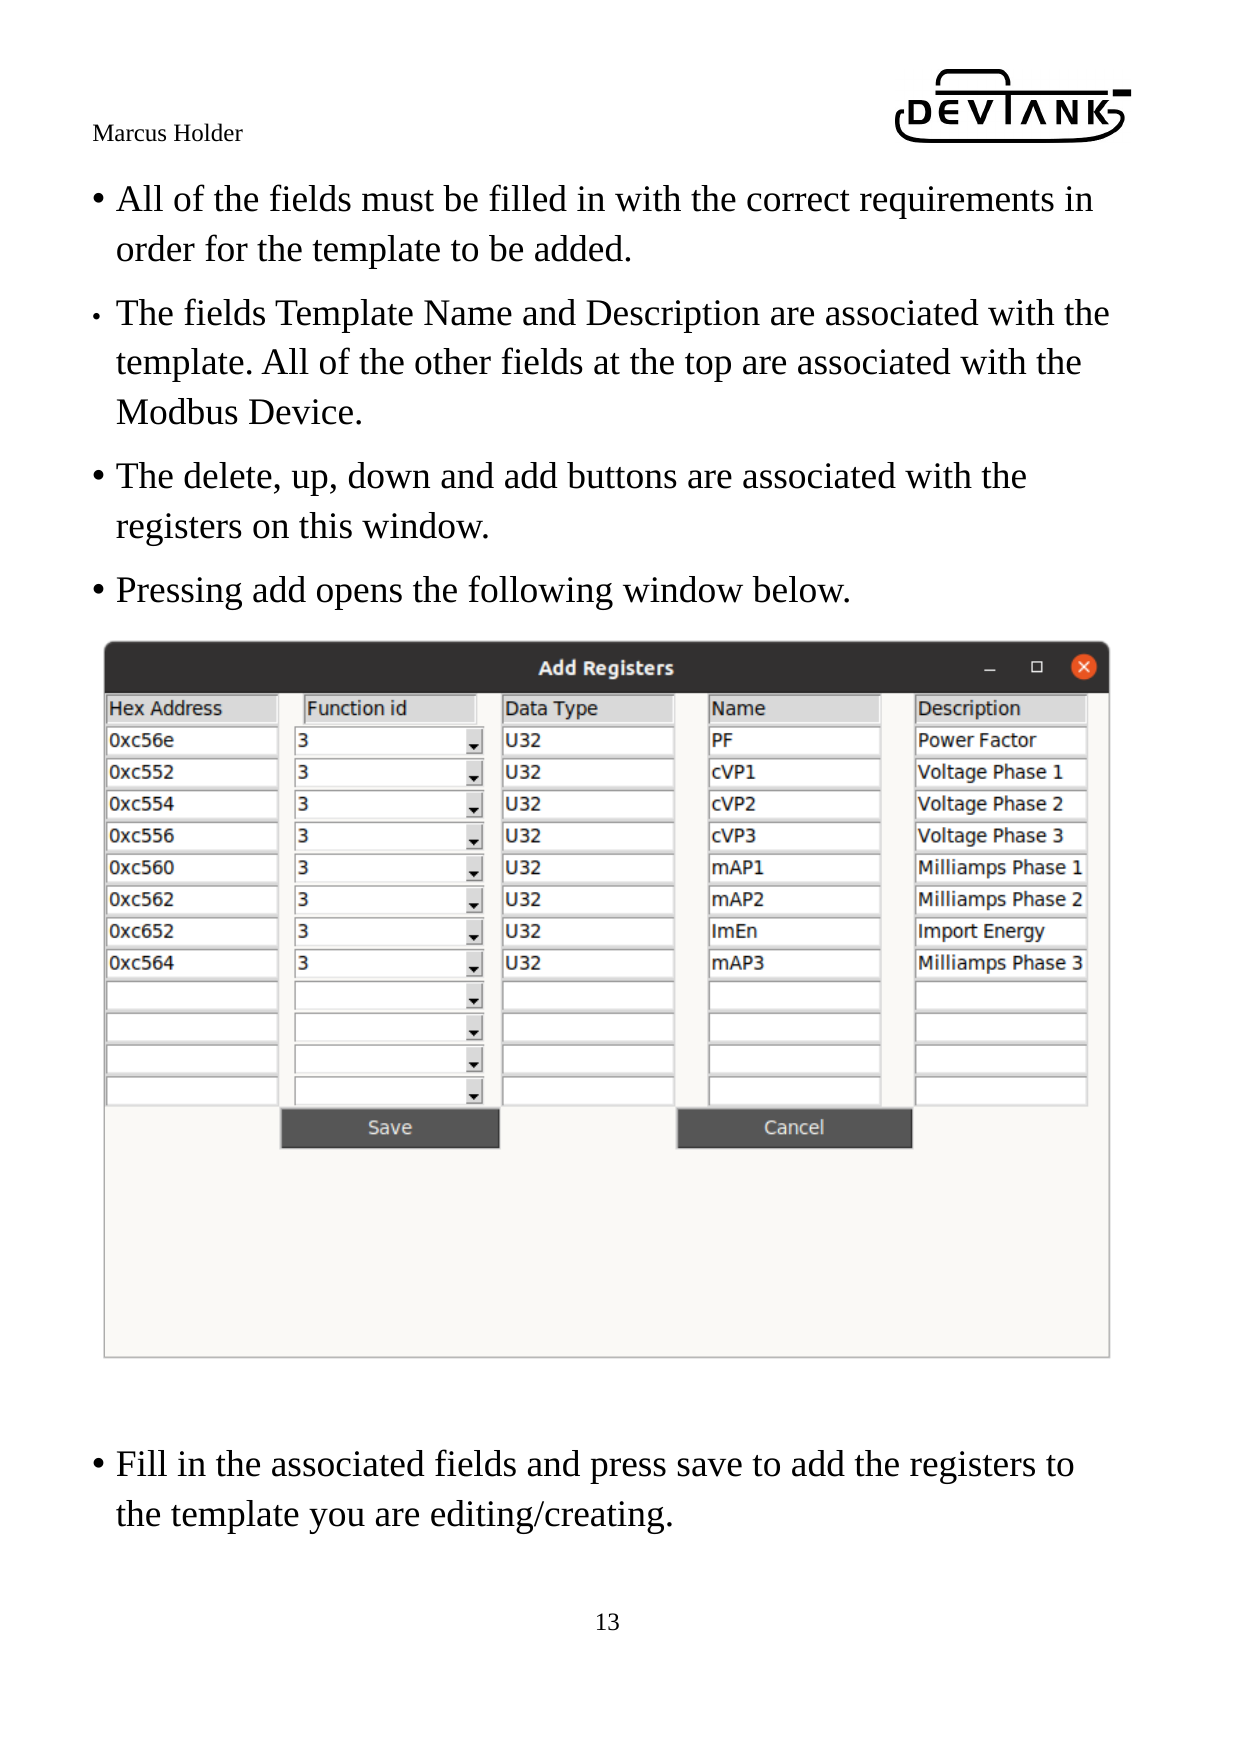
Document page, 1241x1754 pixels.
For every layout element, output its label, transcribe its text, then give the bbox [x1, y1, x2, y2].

list All of the fields must be filled in with the correct requirements in order for the template to be added. [92, 176, 1122, 269]
list The fields Template Name and Description are associated with the template. All of the other fields at the top are associated with the Modbus Device. [92, 290, 1122, 432]
list Pressing add opens the following window below. [92, 567, 1122, 610]
picture [895, 69, 1132, 143]
list The delete, up, down and add buttons are associated with the registers on this window. [92, 453, 1122, 546]
list Fill in the associated fields and press save to add the registers to the template you are editing/creating. [92, 1442, 1122, 1534]
picture [92, 631, 1123, 1371]
